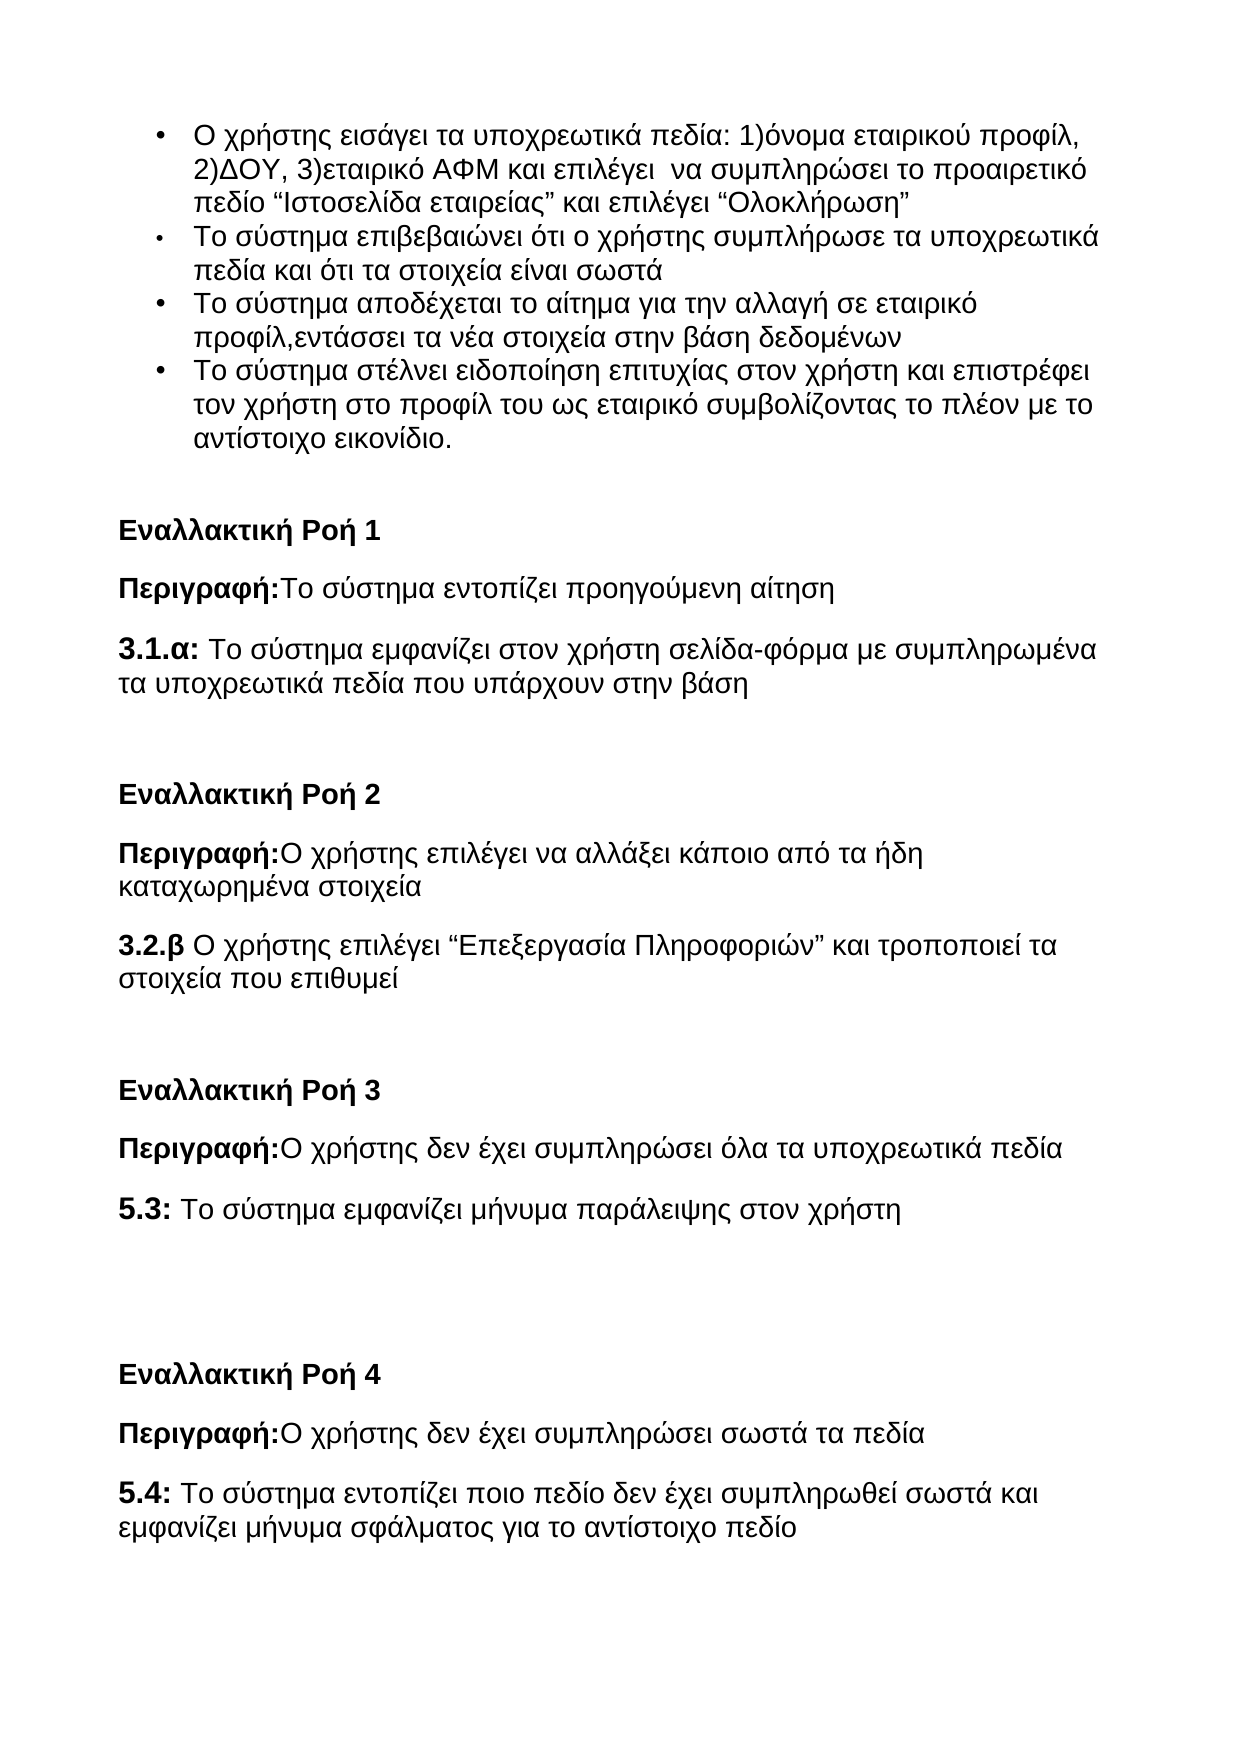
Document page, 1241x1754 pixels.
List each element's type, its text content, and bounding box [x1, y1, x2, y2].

text Περιγραφή:Ο χρήστης επιλέγει να αλλάξει κάποιο από τα ήδη καταχωρημένα στοιχεία [118, 836, 1122, 903]
text Εναλλακτική Ροή 2 [118, 777, 1122, 811]
text Εναλλακτική Ροή 1 [118, 513, 1122, 546]
text Περιγραφή:Το σύστημα εντοπίζει προηγούμενη αίτηση [118, 571, 1122, 605]
text Περιγραφή:Ο χρήστης δεν έχει συμπληρώσει σωστά τα πεδία [118, 1416, 1122, 1449]
list Ο χρήστης εισάγει τα υποχρεωτικά πεδία: 1)όνομα εταιρικού προφίλ, 2)ΔΟΥ, 3)εταιρικό ΑΦΜ και επιλέγει να συμπληρώσει το προαιρετικό πεδίο “Ιστοσελίδα εταιρείας” και επιλέγει “Ολοκλήρωση” [156, 118, 1122, 219]
text 3.2.β Ο χρήστης επιλέγει “Επεξεργασία Πληροφοριών” και τροποποιεί τα στοιχεία που επιθυμεί [118, 928, 1122, 995]
list Το σύστημα αποδέχεται το αίτημα για την αλλαγή σε εταιρικό προφίλ,εντάσσει τα νέα στοιχεία στην βάση δεδομένων [156, 286, 1122, 353]
text Περιγραφή:Ο χρήστης δεν έχει συμπληρώσει όλα τα υποχρεωτικά πεδία [118, 1132, 1122, 1165]
text Εναλλακτική Ροή 4 [118, 1357, 1122, 1391]
list Το σύστημα επιβεβαιώνει ότι ο χρήστης συμπλήρωσε τα υποχρεωτικά πεδία και ότι τα στοιχεία είναι σωστά [156, 219, 1122, 286]
text 3.1.α: Το σύστημα εμφανίζει στον χρήστη σελίδα-φόρμα με συμπληρωμένα τα υποχρεωτικά πεδία που υπάρχουν στην βάση [118, 630, 1122, 699]
text 5.4: Το σύστημα εντοπίζει ποιο πεδίο δεν έχει συμπληρωθεί σωστά και εμφανίζει μήνυμα σφάλματος για το αντίστοιχο πεδίο [118, 1474, 1122, 1544]
list Το σύστημα στέλνει ειδοποίηση επιτυχίας στον χρήστη και επιστρέφει τον χρήστη στο προφίλ του ως εταιρικό συμβολίζοντας το πλέον με το αντίστοιχο εικονίδιο. [156, 353, 1122, 488]
text Εναλλακτική Ροή 3 [118, 1073, 1122, 1107]
text 5.3: Το σύστημα εμφανίζει μήνυμα παράλειψης στον χρήστη [118, 1190, 1122, 1226]
